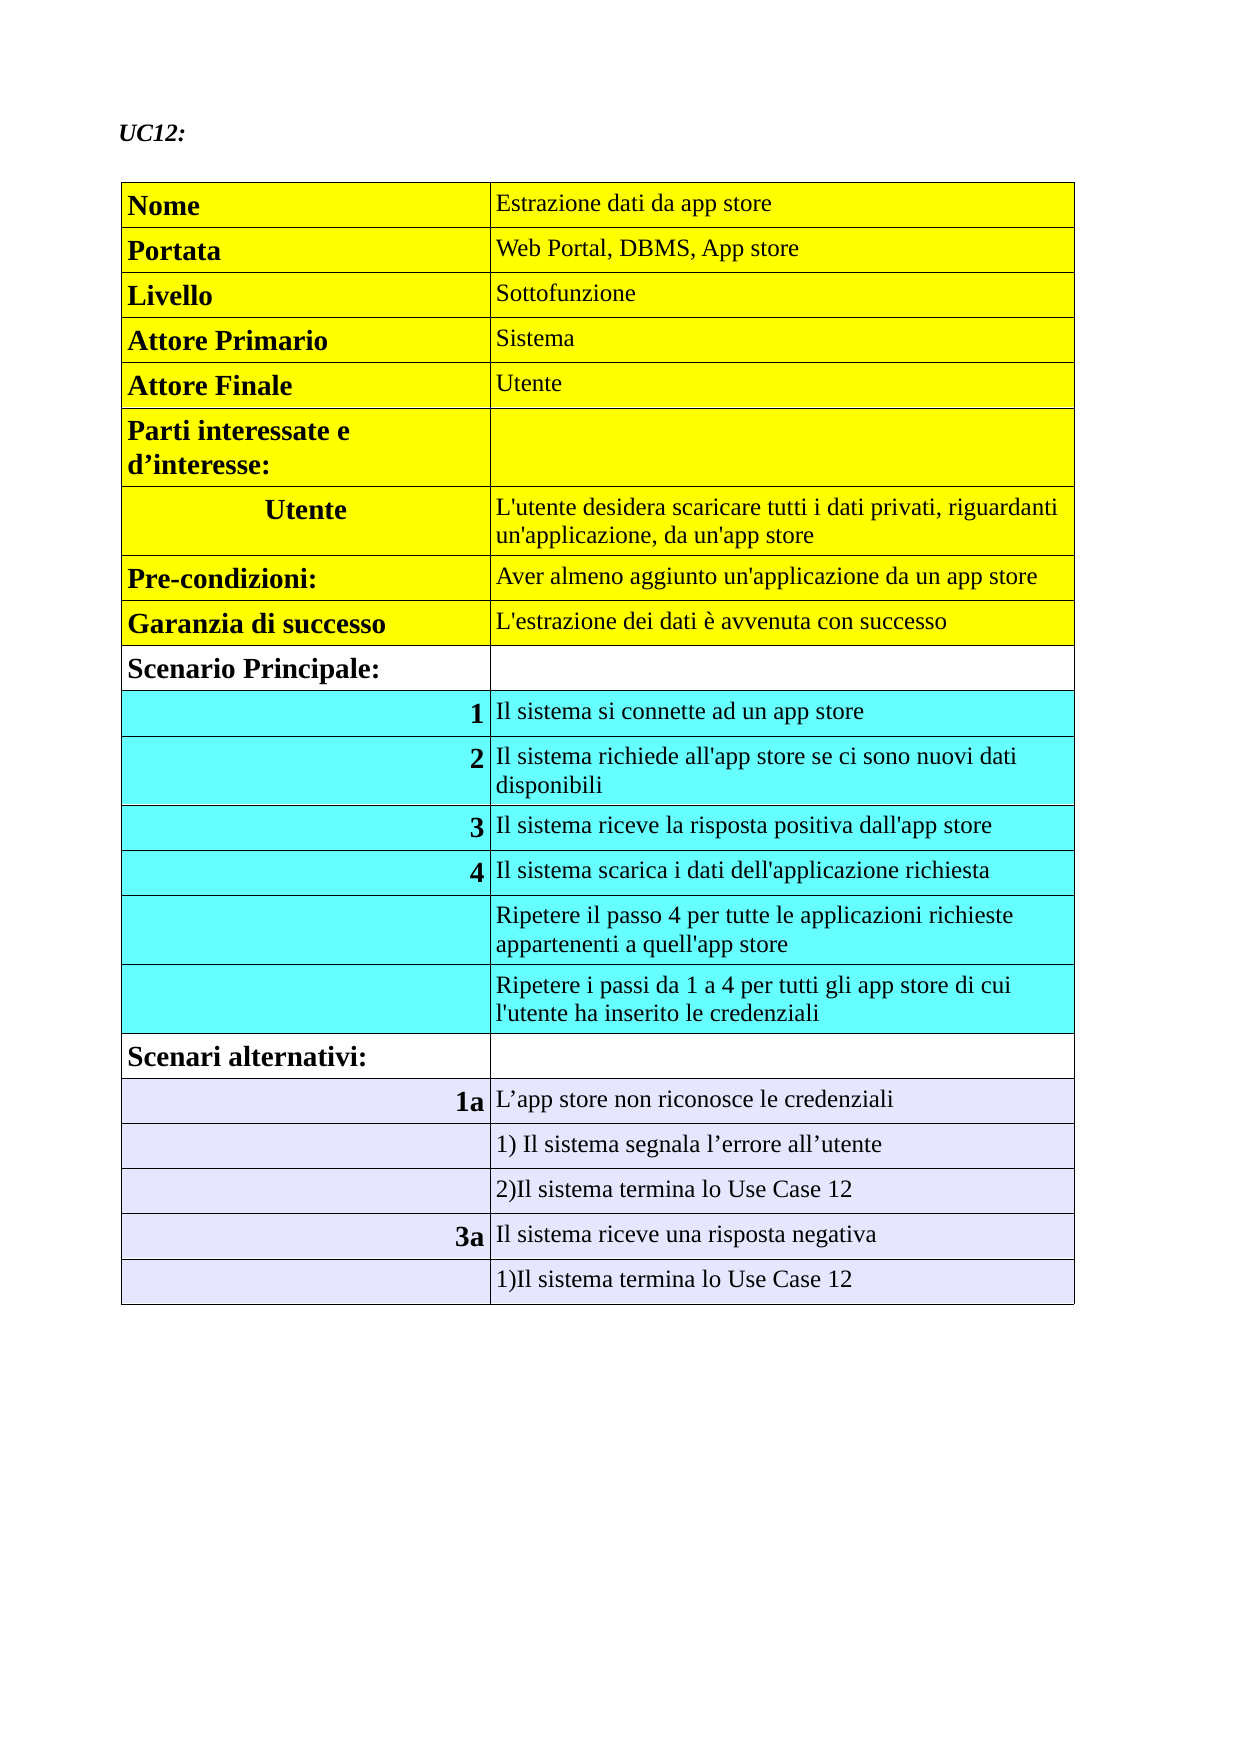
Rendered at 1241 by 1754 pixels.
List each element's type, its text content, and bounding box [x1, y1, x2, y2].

table_cell [491, 1034, 1074, 1078]
table_cell [122, 896, 490, 964]
table_cell Utente [122, 487, 490, 555]
table_cell Portata [122, 228, 490, 272]
table_cell Web Portal, DBMS, App store [491, 228, 1074, 272]
table_cell Utente [491, 363, 1074, 407]
table_cell Garanzia di successo [122, 601, 490, 645]
table_cell L'estrazione dei dati è avvenuta con successo [491, 601, 1074, 645]
table_cell Scenari alternativi: [122, 1034, 490, 1078]
table_cell Il sistema riceve la risposta positiva dall'app store [491, 806, 1074, 850]
table_cell Ripetere il passo 4 per tutte le applicazioni richieste appartenenti a quell'app store [491, 896, 1074, 964]
table_header Nome [122, 183, 490, 227]
table_cell [122, 965, 490, 1033]
table_cell [491, 409, 1074, 486]
table_cell Aver almeno aggiunto un'applicazione da un app store [491, 556, 1074, 600]
table_cell Attore Finale [122, 363, 490, 407]
table_cell Parti interessate e d’interesse: [122, 409, 490, 486]
table_cell L'utente desidera scaricare tutti i dati privati, riguardanti un'applicazione, da un'app store [491, 487, 1074, 555]
subtitle UC12: [118, 118, 1122, 147]
table_cell Attore Primario [122, 318, 490, 362]
table_cell 1 [122, 691, 490, 736]
table_cell Il sistema richiede all'app store se ci sono nuovi dati disponibili [491, 737, 1074, 804]
table_cell Il sistema riceve una risposta negativa [491, 1214, 1074, 1258]
table_cell Il sistema si connette ad un app store [491, 691, 1074, 736]
table_cell 2 [122, 737, 490, 804]
table_cell Ripetere i passi da 1 a 4 per tutti gli app store di cui l'utente ha inserito le credenziali [491, 965, 1074, 1033]
table_cell Pre-condizioni: [122, 556, 490, 600]
table_cell Livello [122, 273, 490, 317]
table_cell [122, 1260, 490, 1303]
table_cell 3 [122, 806, 490, 850]
table_cell [122, 1124, 490, 1168]
table_cell 1) Il sistema segnala l’errore all’utente [491, 1124, 1074, 1168]
table_cell [122, 1169, 490, 1213]
table_cell 1)Il sistema termina lo Use Case 12 [491, 1260, 1074, 1303]
table_cell Il sistema scarica i dati dell'applicazione richiesta [491, 851, 1074, 895]
table_cell Sottofunzione [491, 273, 1074, 317]
table_cell Sistema [491, 318, 1074, 362]
table_header Estrazione dati da app store [491, 183, 1074, 227]
table_cell 4 [122, 851, 490, 895]
table_cell L’app store non riconosce le credenziali [491, 1079, 1074, 1123]
table_cell 1a [122, 1079, 490, 1123]
table_cell 3a [122, 1214, 490, 1258]
table_cell Scenario Principale: [122, 646, 490, 690]
table_cell [491, 646, 1074, 690]
table_cell 2)Il sistema termina lo Use Case 12 [491, 1169, 1074, 1213]
